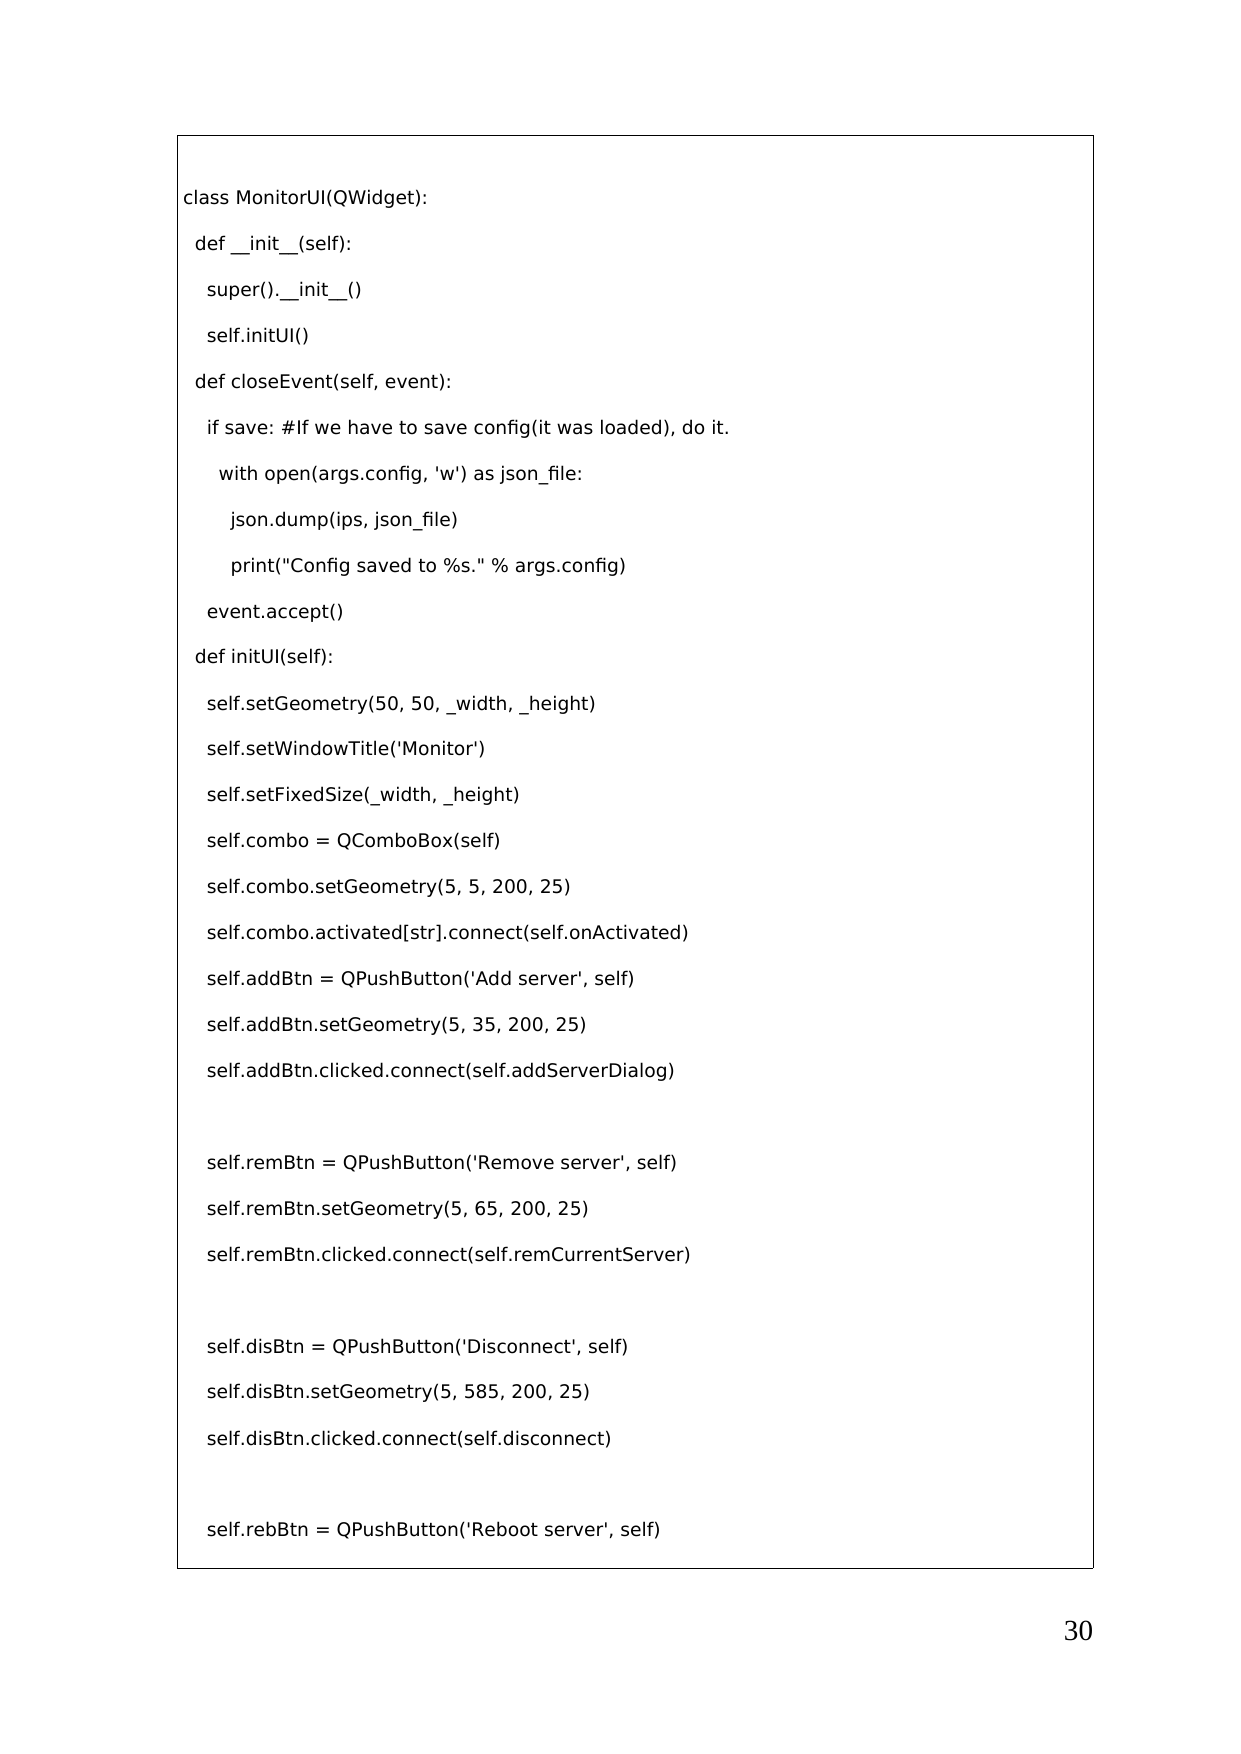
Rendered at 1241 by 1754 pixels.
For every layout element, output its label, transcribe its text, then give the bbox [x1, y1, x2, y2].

table_header class MonitorUI(QWidget): def __init__(self): super().__init__() self.initUI() def closeEvent(self, event): if save: #If we have to save config(it was loaded), do it. with open(args.config, 'w') as json_file: json.dump(ips, json_file) print("Config saved to %s." % args.config) event.accept() def initUI(self): self.setGeometry(50, 50, _width, _height) self.setWindowTitle('Monitor') self.setFixedSize(_width, _height) self.combo = QComboBox(self) self.combo.setGeometry(5, 5, 200, 25) self.combo.activated[str].connect(self.onActivated) self.addBtn = QPushButton('Add server', self) self.addBtn.setGeometry(5, 35, 200, 25) self.addBtn.clicked.connect(self.addServerDialog) self.remBtn = QPushButton('Remove server', self) self.remBtn.setGeometry(5, 65, 200, 25) self.remBtn.clicked.connect(self.remCurrentServer) self.disBtn = QPushButton('Disconnect', self) self.disBtn.setGeometry(5, 585, 200, 25) self.disBtn.clicked.connect(self.disconnect) self.rebBtn = QPushButton('Reboot server', self) [178, 136, 1093, 1568]
